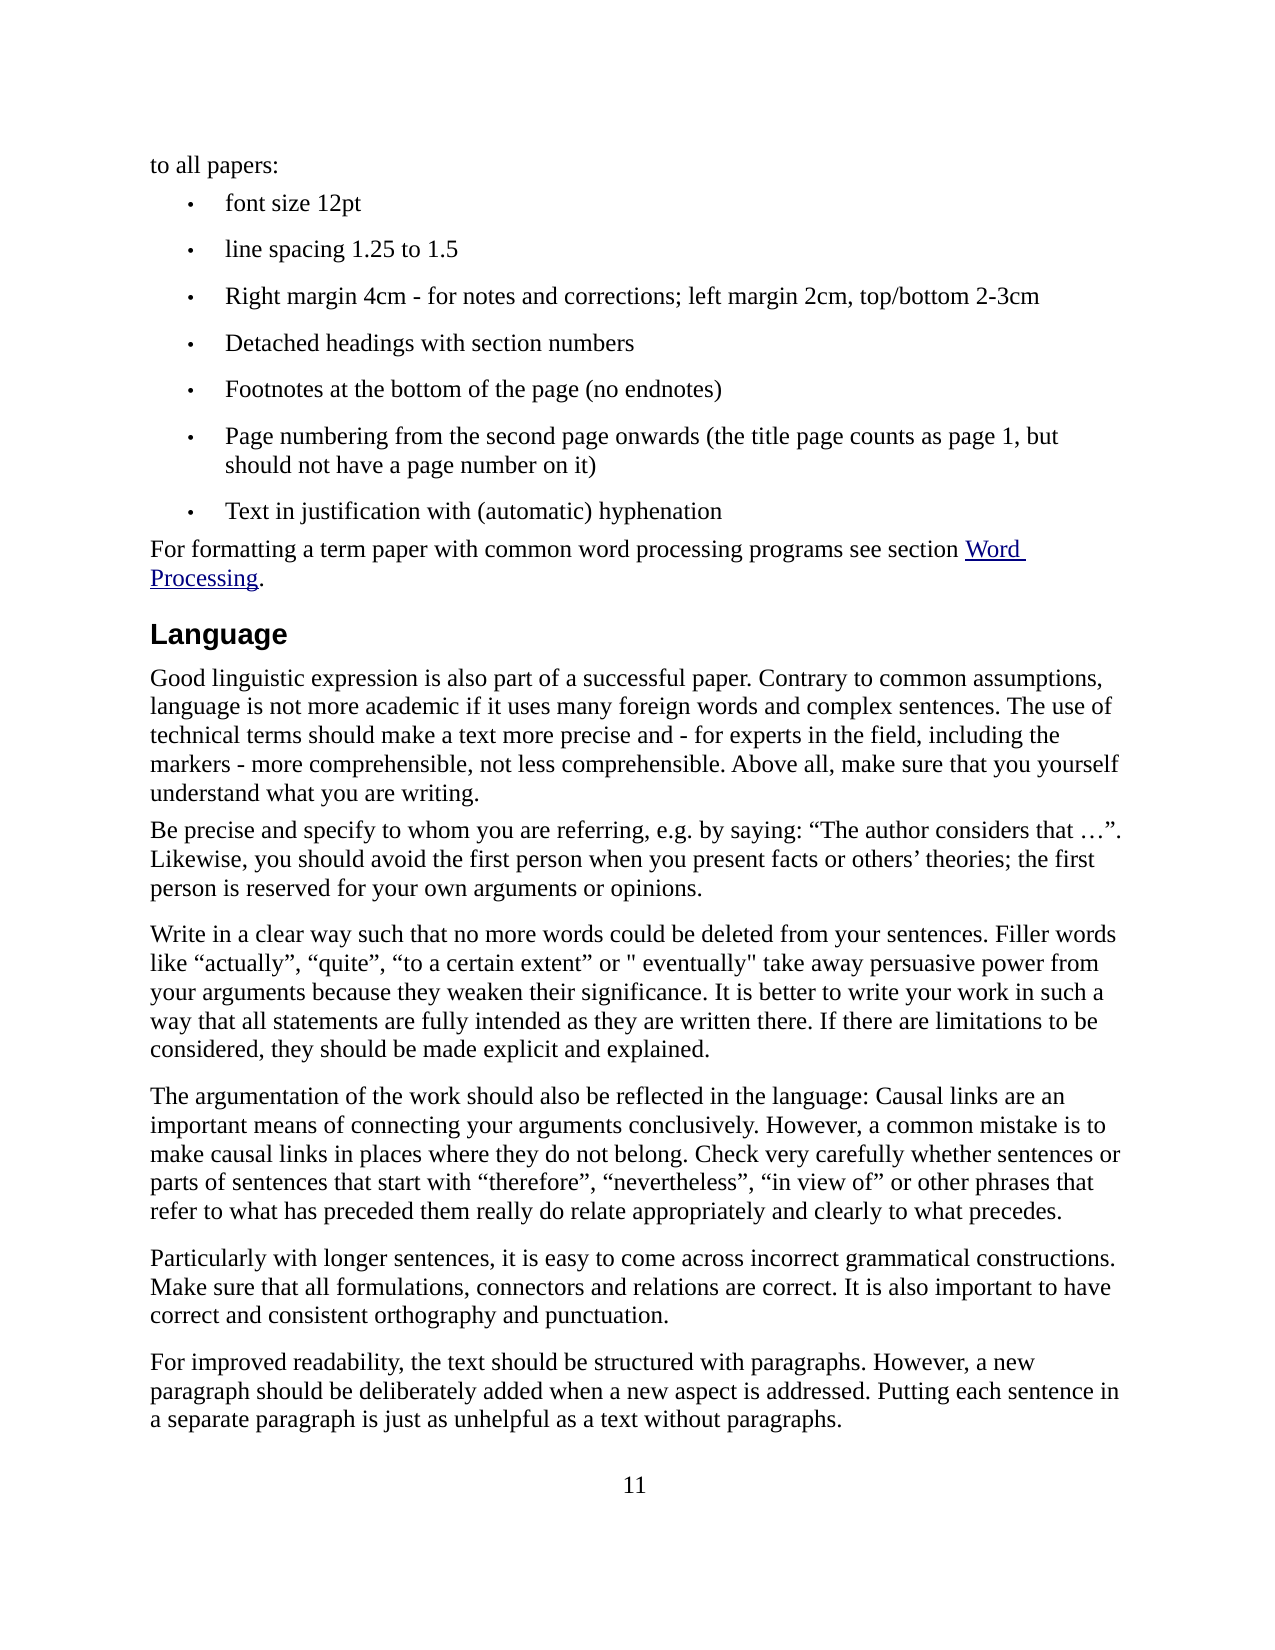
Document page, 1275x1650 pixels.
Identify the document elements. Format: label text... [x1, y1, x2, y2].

text Good linguistic expression is also part of a successful paper. Contrary to common assumptions, language is not more academic if it uses many foreign words and complex sentences. The use of technical terms should make a text more precise and - for experts in the field, including the markers - more comprehensible, not less comprehensible. Above all, make sure that you yourself understand what you are writing. [150, 663, 1125, 806]
text For formatting a term paper with common word processing programs see section Word Processing. [150, 534, 1125, 592]
list Right margin 4cm - for notes and corrections; left margin 2cm, top/bottom 2-3cm [187, 281, 1125, 310]
text For improved readability, the text should be structured with paragraphs. However, a new paragraph should be deliberately added when a new aspect is addressed. Putting each sentence in a separate paragraph is just as unhelpful as a text without paragraphs. [150, 1347, 1125, 1433]
subtitle Language [150, 617, 1125, 650]
list Footnotes at the bottom of the page (no endnotes) [187, 374, 1125, 403]
list Page numbering from the second page onwards (the title page counts as page 1, but should not have a page number on it) [187, 421, 1125, 478]
list font size 12pt [187, 188, 1125, 216]
text Particularly with longer sentences, it is easy to come across incorrect grammatical constructions. Make sure that all formulations, connectors and relations are correct. It is also important to have correct and consistent orthography and punctuation. [150, 1243, 1125, 1329]
list line spacing 1.25 to 1.5 [187, 234, 1125, 263]
list Detached headings with section numbers [187, 328, 1125, 356]
text to all papers: [150, 150, 1125, 179]
text The argumentation of the work should also be reflected in the language: Causal links are an important means of connecting your arguments conclusively. However, a common mistake is to make causal links in places where they do not belong. Check very carefully whether sentences or parts of sentences that start with “therefore”, “nevertheless”, “in view of” or other phrases that refer to what has preceded them really do relate appropriately and clearly to what precedes. [150, 1081, 1125, 1225]
text Be precise and specify to whom you are referring, e.g. by saying: “The author considers that …”. Likewise, you should avoid the first person when you present facts or others’ theories; the first person is reserved for your own arguments or opinions. [150, 815, 1125, 902]
list Text in justification with (automatic) hyphenation [187, 496, 1125, 525]
text Write in a clear way such that no more words could be deleted from your sentences. Filler words like “actually”, “quite”, “to a certain extent” or " eventually" take away persuasive power from your arguments because they weaken their significance. It is better to write your work in such a way that all statements are fully intended as they are written there. If there are limitations to be considered, they should be made explicit and explained. [150, 919, 1125, 1063]
